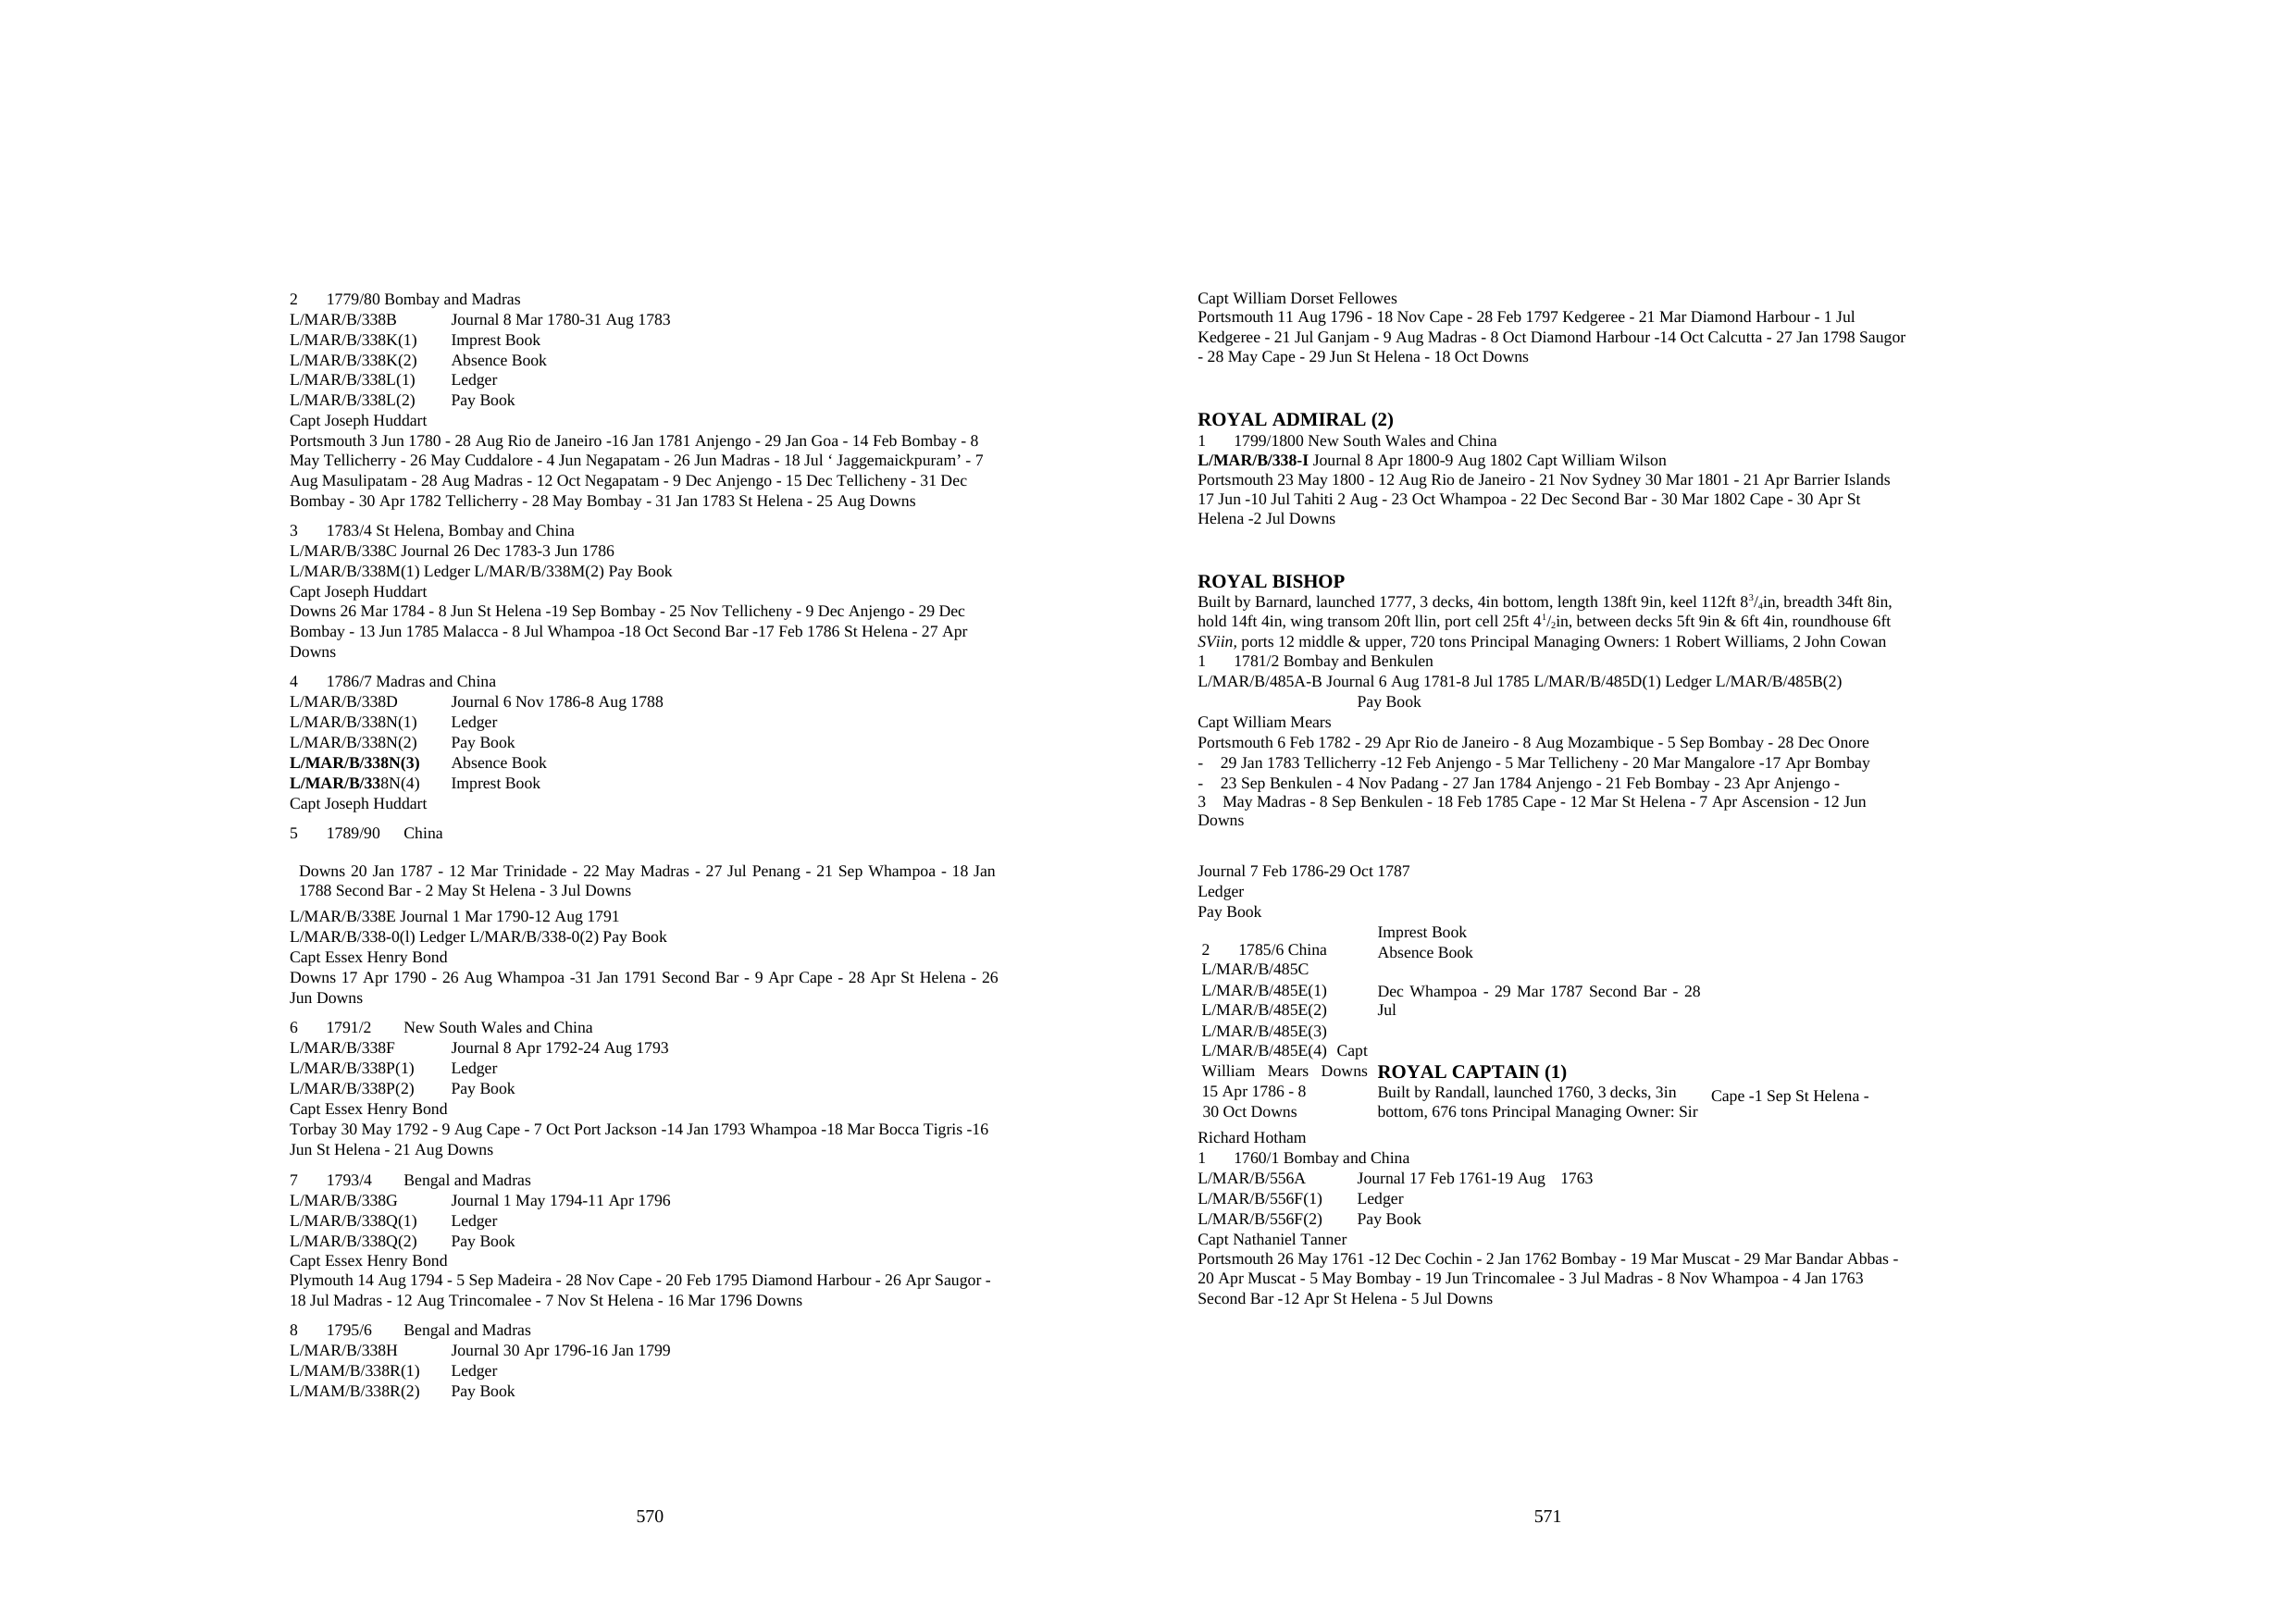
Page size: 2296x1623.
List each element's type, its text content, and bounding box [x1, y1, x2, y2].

text Portsmouth 23 May 1800 - 12 Aug Rio de Janeiro - 21 Nov Sydney 30 Mar 1801 - 21 Apr Barrier Islands 17 Jun -10 Jul Tahiti 2 Aug - 23 Oct Whampoa - 22 Dec Second Bar - 30 Mar 1802 Cape - 30 Apr St Helena -2 Jul Downs [1198, 470, 1907, 527]
text L/MAR/B/338C Journal 26 Dec 1783-3 Jun 1786 L/MAR/B/338M(1) Ledger L/MAR/B/338M(2) Pay Book Capt Joseph Huddart [290, 540, 687, 601]
text L/MAR/B/338L(2) Pay Book [290, 390, 999, 410]
text Portsmouth 3 Jun 1780 - 28 Aug Rio de Janeiro -16 Jan 1781 Anjengo - 29 Jan Goa - 14 Feb Bombay - 8 May Tellicherry - 26 May Cuddalore - 4 Jun Negapatam - 26 Jun Madras - 18 Jul ‘ Jaggemaickpuram’ - 7 Aug Masulipatam - 28 Aug Madras - 12 Oct Negapatam - 9 Dec Anjengo - 15 Dec Tellicheny - 31 Dec Bombay - 30 Apr 1782 Tellicherry - 28 May Bombay - 31 Jan 1783 St Helena - 25 Aug Downs [290, 430, 999, 511]
text 1 1799/1800 New South Wales and China [1198, 430, 1907, 451]
text Dec Whampoa - 29 Mar 1787 Second Bar - 28 Jul [1198, 983, 1907, 1019]
text Portsmouth 26 May 1761 -12 Dec Cochin - 2 Jan 1762 Bombay - 19 Mar Muscat - 29 Mar Bandar Abbas - 20 Apr Muscat - 5 May Bombay - 19 Jun Trincomalee - 3 Jul Madras - 8 Nov Whampoa - 4 Jan 1763 Second Bar -12 Apr St Helena - 5 Jul Downs [1198, 1248, 1907, 1307]
list L/MAR/B/485C L/MAR/B/485E(1) L/MAR/B/485E(2) L/MAR/B/485E(3) L/MAR/B/485E(4) Capt William Mears Downs 15 Apr 1786 - 8 [1201, 1019, 1368, 1061]
text Plymouth 14 Aug 1794 - 5 Sep Madeira - 28 Nov Cape - 20 Feb 1795 Diamond Harbour - 26 Apr Saugor - 18 Jul Madras - 12 Aug Trincomalee - 7 Nov St Helena - 16 Mar 1796 Downs [290, 1270, 999, 1310]
list 23 Sep Benkulen - 4 Nov Padang - 27 Jan 1784 Anjengo - 21 Feb Bombay - 23 Apr Anjengo - [1198, 773, 1907, 793]
text L/MAR/B/556A Journal 17 Feb 1761-19 Aug 1763 [1198, 1168, 1907, 1188]
text L/MAR/B/338D Journal 6 Nov 1786-8 Aug 1788 [290, 691, 999, 712]
text L/MAR/B/556F(2) Pay Book [1198, 1208, 1907, 1229]
list 1793/4 Bengal and Madras [290, 1169, 999, 1190]
list 1789/90 China [290, 823, 999, 843]
text Imprest Book [1198, 922, 1907, 941]
text Capt Essex Henry Bond [290, 1251, 999, 1270]
list 1779/80 Bombay and Madras [290, 289, 999, 309]
text Capt Nathaniel Tanner [1198, 1229, 1907, 1248]
text Capt William Dorset Fellowes [1198, 289, 1907, 307]
text L/MAR/B/338P(2) Pay Book [290, 1078, 999, 1098]
text L/MAR/B/338G Journal 1 May 1794-11 Apr 1796 [290, 1190, 999, 1210]
list 1786/7 Madras and China [290, 671, 999, 691]
text L/MAR/B/338K(1) Imprest Book [290, 329, 999, 350]
text Ledger [1198, 881, 1907, 900]
text L/MAR/B/338N(1) Ledger [290, 712, 999, 732]
list L/MAR/B/485C L/MAR/B/485E(1) L/MAR/B/485E(2) L/MAR/B/485E(3) L/MAR/B/485E(4) Capt William Mears Downs 15 Apr 1786 - 8 [1201, 961, 1368, 983]
text L/MAR/B/338N(3) Absence Book [290, 752, 999, 773]
text 1 1781/2 Bombay and Benkulen [1198, 650, 1907, 671]
text L/MAM/B/338R(2) Pay Book [290, 1381, 999, 1401]
list May Madras - 8 Sep Benkulen - 18 Feb 1785 Cape - 12 Mar St Helena - 7 Apr Ascension - 12 Jun Downs [1198, 793, 1907, 829]
text Downs 26 Mar 1784 - 8 Jun St Helena -19 Sep Bombay - 25 Nov Tellicheny - 9 Dec Anjengo - 29 Dec Bombay - 13 Jun 1785 Malacca - 8 Jul Whampoa -18 Oct Second Bar -17 Feb 1786 St Helena - 27 Apr Downs [290, 601, 999, 662]
text L/MAR/B/338H Journal 30 Apr 1796-16 Jan 1799 [290, 1340, 999, 1360]
text Built by Randall, launched 1760, 3 decks, 3in bottom, 676 tons Principal Managing Owner: Sir Richard Hotham [1198, 1083, 1907, 1147]
text L/MAR/B/338K(2) Absence Book [290, 350, 999, 369]
text L/MAR/B/485A-B Journal 6 Aug 1781-8 Jul 1785 L/MAR/B/485D(1) Ledger L/MAR/B/485B(2) Pay Book [1198, 671, 1907, 712]
subtitle ROYAL CAPTAIN (1) [1198, 1061, 1907, 1083]
subtitle ROYAL ADMIRAL (2) [1198, 409, 1907, 430]
text L/MAR/B/338Q(2) Pay Book [290, 1231, 999, 1251]
text L/MAR/B/338Q(1) Ledger [290, 1210, 999, 1231]
text Capt William Mears [1198, 712, 1907, 732]
text Capt Essex Henry Bond [290, 1098, 999, 1119]
text L/MAR/B/338P(1) Ledger [290, 1058, 999, 1078]
list 1795/6 Bengal and Madras [290, 1319, 999, 1340]
text L/MAR/B/338E Journal 1 Mar 1790-12 Aug 1791 L/MAR/B/338-0(l) Ledger L/MAR/B/338-0(2) Pay Book Capt Essex Henry Bond [290, 843, 691, 967]
text Absence Book [1198, 941, 1907, 961]
text L/MAR/B/338L(1) Ledger [290, 369, 999, 390]
text Capt Joseph Huddart [290, 793, 999, 813]
text Pay Book [1198, 900, 1907, 922]
subtitle ROYAL BISHOP [1198, 570, 1907, 591]
text L/MAM/B/338R(1) Ledger [290, 1360, 999, 1381]
list 29 Jan 1783 Tellicherry -12 Feb Anjengo - 5 Mar Tellicheny - 20 Mar Mangalore -17 Apr Bombay [1198, 752, 1907, 773]
text L/MAR/B/338F Journal 8 Apr 1792-24 Aug 1793 [290, 1037, 999, 1058]
text L/MAR/B/338B Journal 8 Mar 1780-31 Aug 1783 [290, 309, 999, 329]
text Built by Barnard, launched 1777, 3 decks, 4in bottom, length 138ft 9in, keel 112ft 83/4in, breadth 34ft 8in, hold 14ft 4in, wing transom 20ft llin, port cell 25ft 41/2in, between decks 5ft 9in & 6ft 4in, roundhouse 6ft SViin, ports 12 middle & upper, 720 tons Principal Managing Owners: 1 Robert Williams, 2 John Cowan [1198, 591, 1907, 650]
text Downs 17 Apr 1790 - 26 Aug Whampoa -31 Jan 1791 Second Bar - 9 Apr Cape - 28 Apr St Helena - 26 Jun Downs [290, 967, 999, 1008]
list 1791/2 New South Wales and China [290, 1017, 999, 1037]
text Journal 7 Feb 1786-29 Oct 1787 [1198, 860, 1907, 881]
list Downs 20 Jan 1787 - 12 Mar Trinidade - 22 May Madras - 27 Jul Penang - 21 Sep Whampoa - 18 Jan 1788 Second Bar - 2 May St Helena - 3 Jul Downs [691, 860, 998, 900]
text L/MAR/B/338N(4) Imprest Book [290, 773, 999, 793]
text 1 1760/1 Bombay and China [1198, 1147, 1907, 1168]
text Portsmouth 6 Feb 1782 - 29 Apr Rio de Janeiro - 8 Aug Mozambique - 5 Sep Bombay - 28 Dec Onore [1198, 732, 1907, 752]
text L/MAR/B/338N(2) Pay Book [290, 732, 999, 752]
text Capt Joseph Huddart [290, 410, 999, 430]
text L/MAR/B/556F(1) Ledger [1198, 1188, 1907, 1208]
text L/MAR/B/338-I Journal 8 Apr 1800-9 Aug 1802 Capt William Wilson [1198, 451, 1907, 470]
text Portsmouth 11 Aug 1796 - 18 Nov Cape - 28 Feb 1797 Kedgeree - 21 Mar Diamond Harbour - 1 Jul Kedgeree - 21 Jul Ganjam - 9 Aug Madras - 8 Oct Diamond Harbour -14 Oct Calcutta - 27 Jan 1798 Saugor - 28 May Cape - 29 Jun St Helena - 18 Oct Downs [1198, 307, 1907, 366]
list 1783/4 St Helena, Bombay and China [290, 520, 999, 540]
text Torbay 30 May 1792 - 9 Aug Cape - 7 Oct Port Jackson -14 Jan 1793 Whampoa -18 Mar Bocca Tigris -16 Jun St Helena - 21 Aug Downs [290, 1119, 999, 1159]
